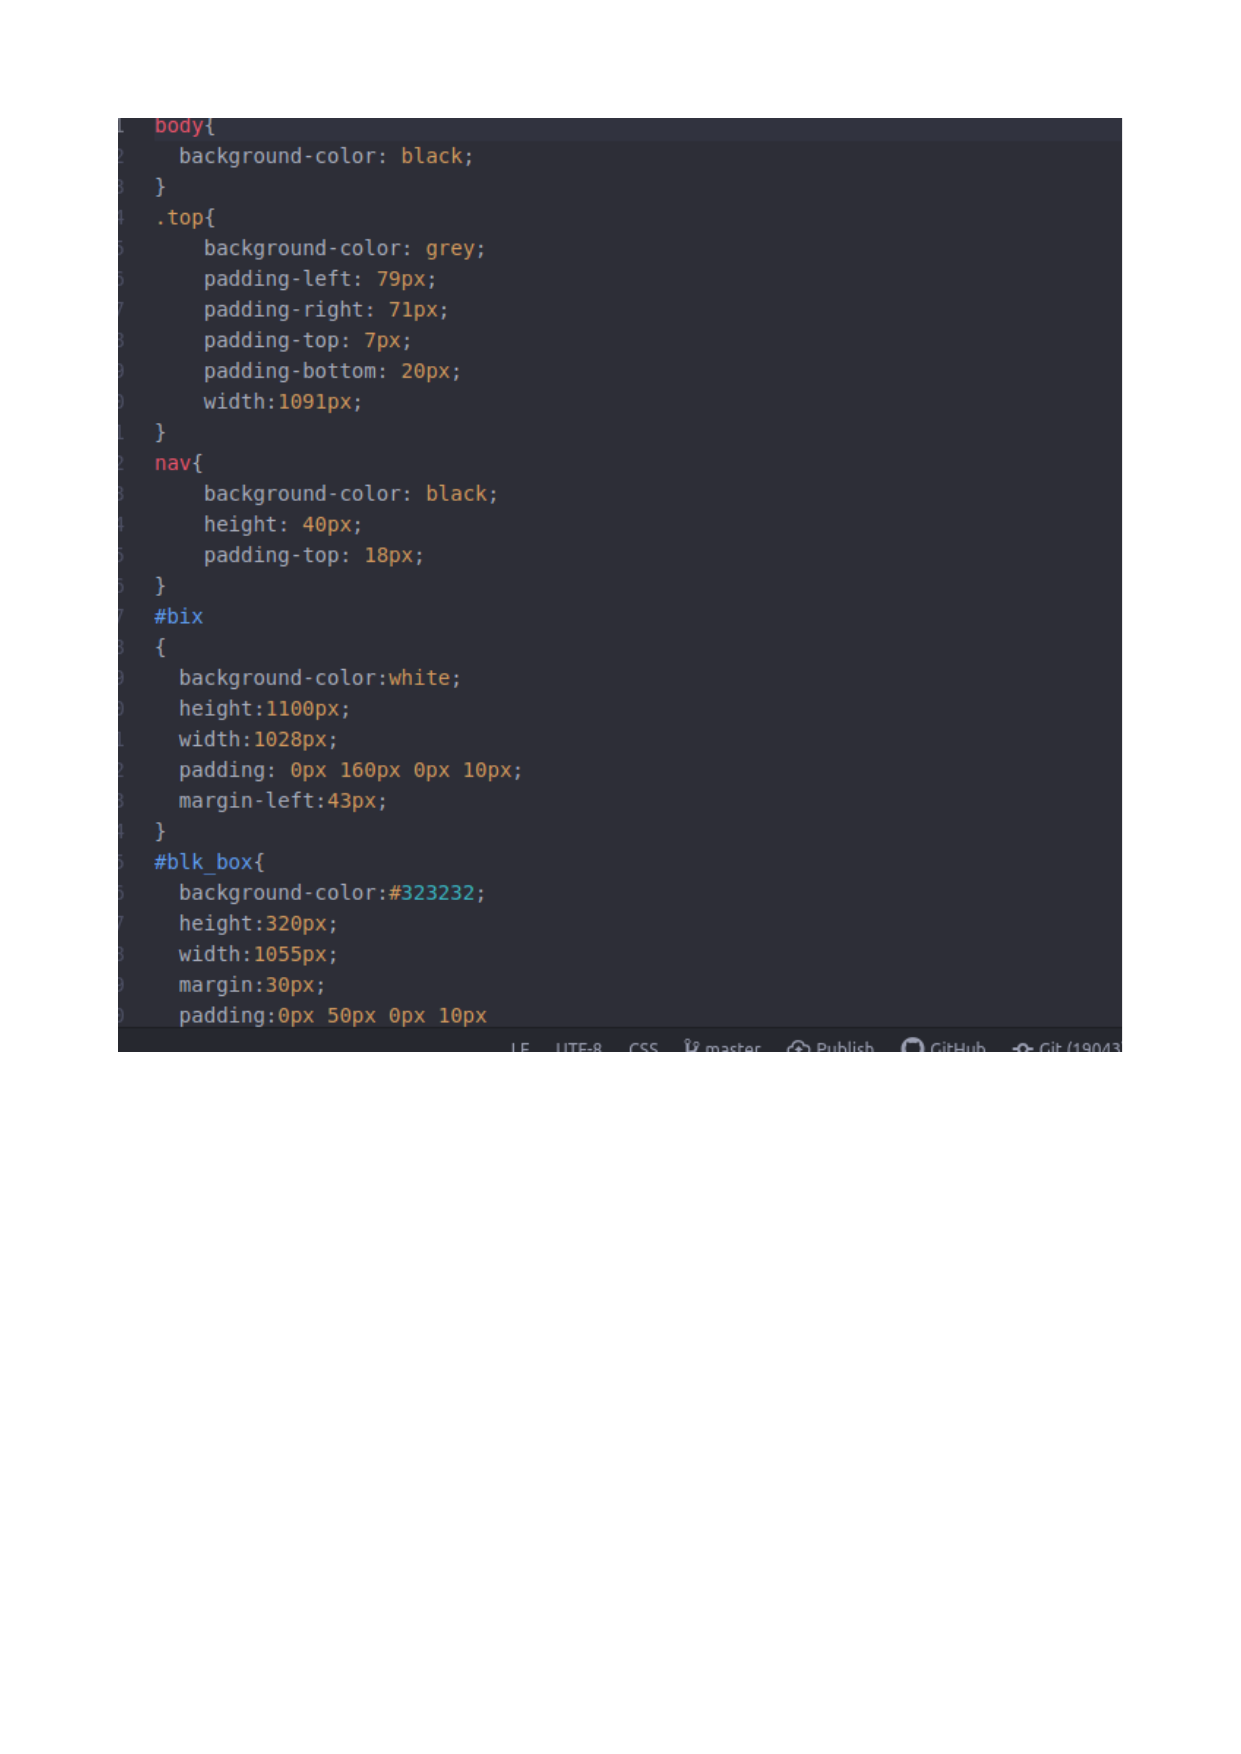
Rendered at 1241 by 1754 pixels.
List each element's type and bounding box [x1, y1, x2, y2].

picture [118, 118, 1123, 1052]
